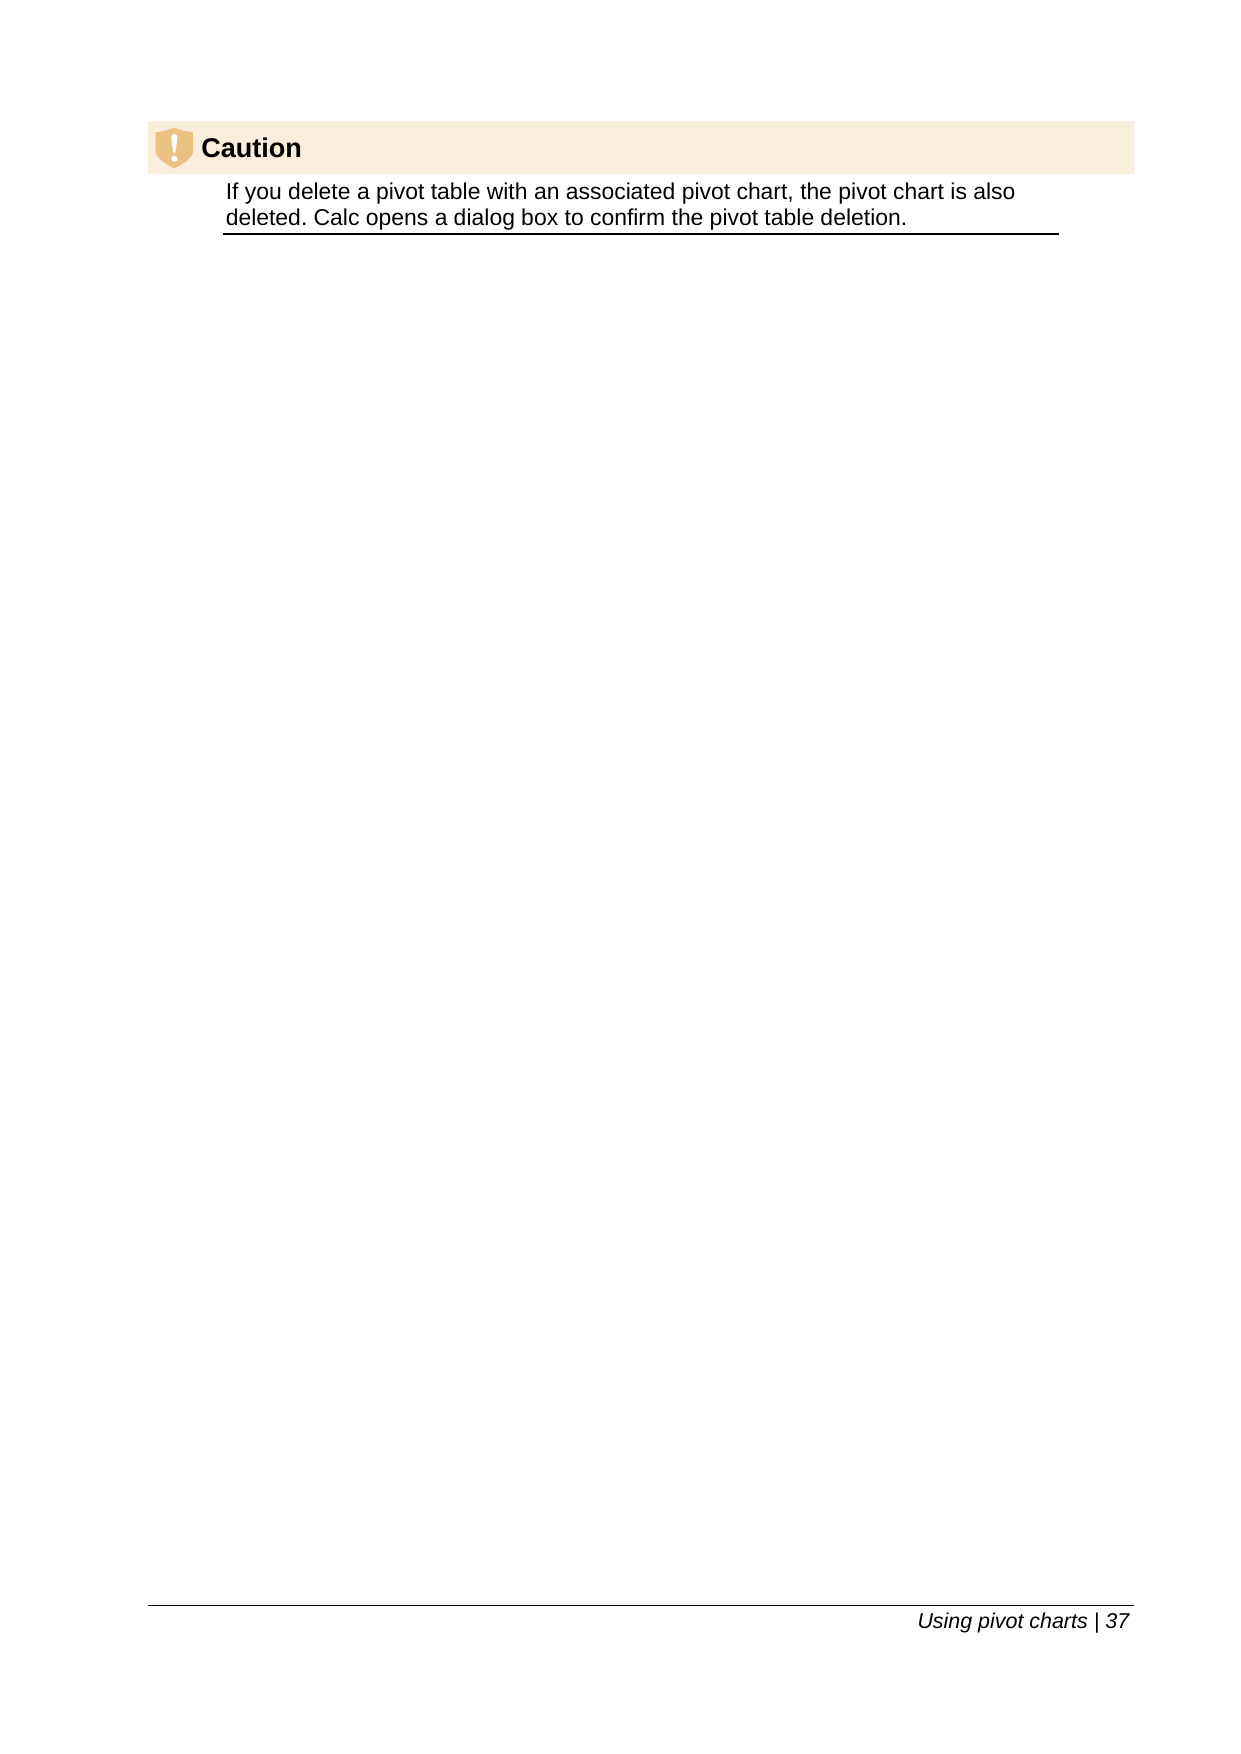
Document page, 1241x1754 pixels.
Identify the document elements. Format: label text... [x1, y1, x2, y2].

subtitle Caution [148, 121, 1134, 174]
text If you delete a pivot table with an associated pivot chart, the pivot chart is also deleted. Calc opens a dialog box to confirm the pivot table deletion. [223, 174, 1059, 233]
